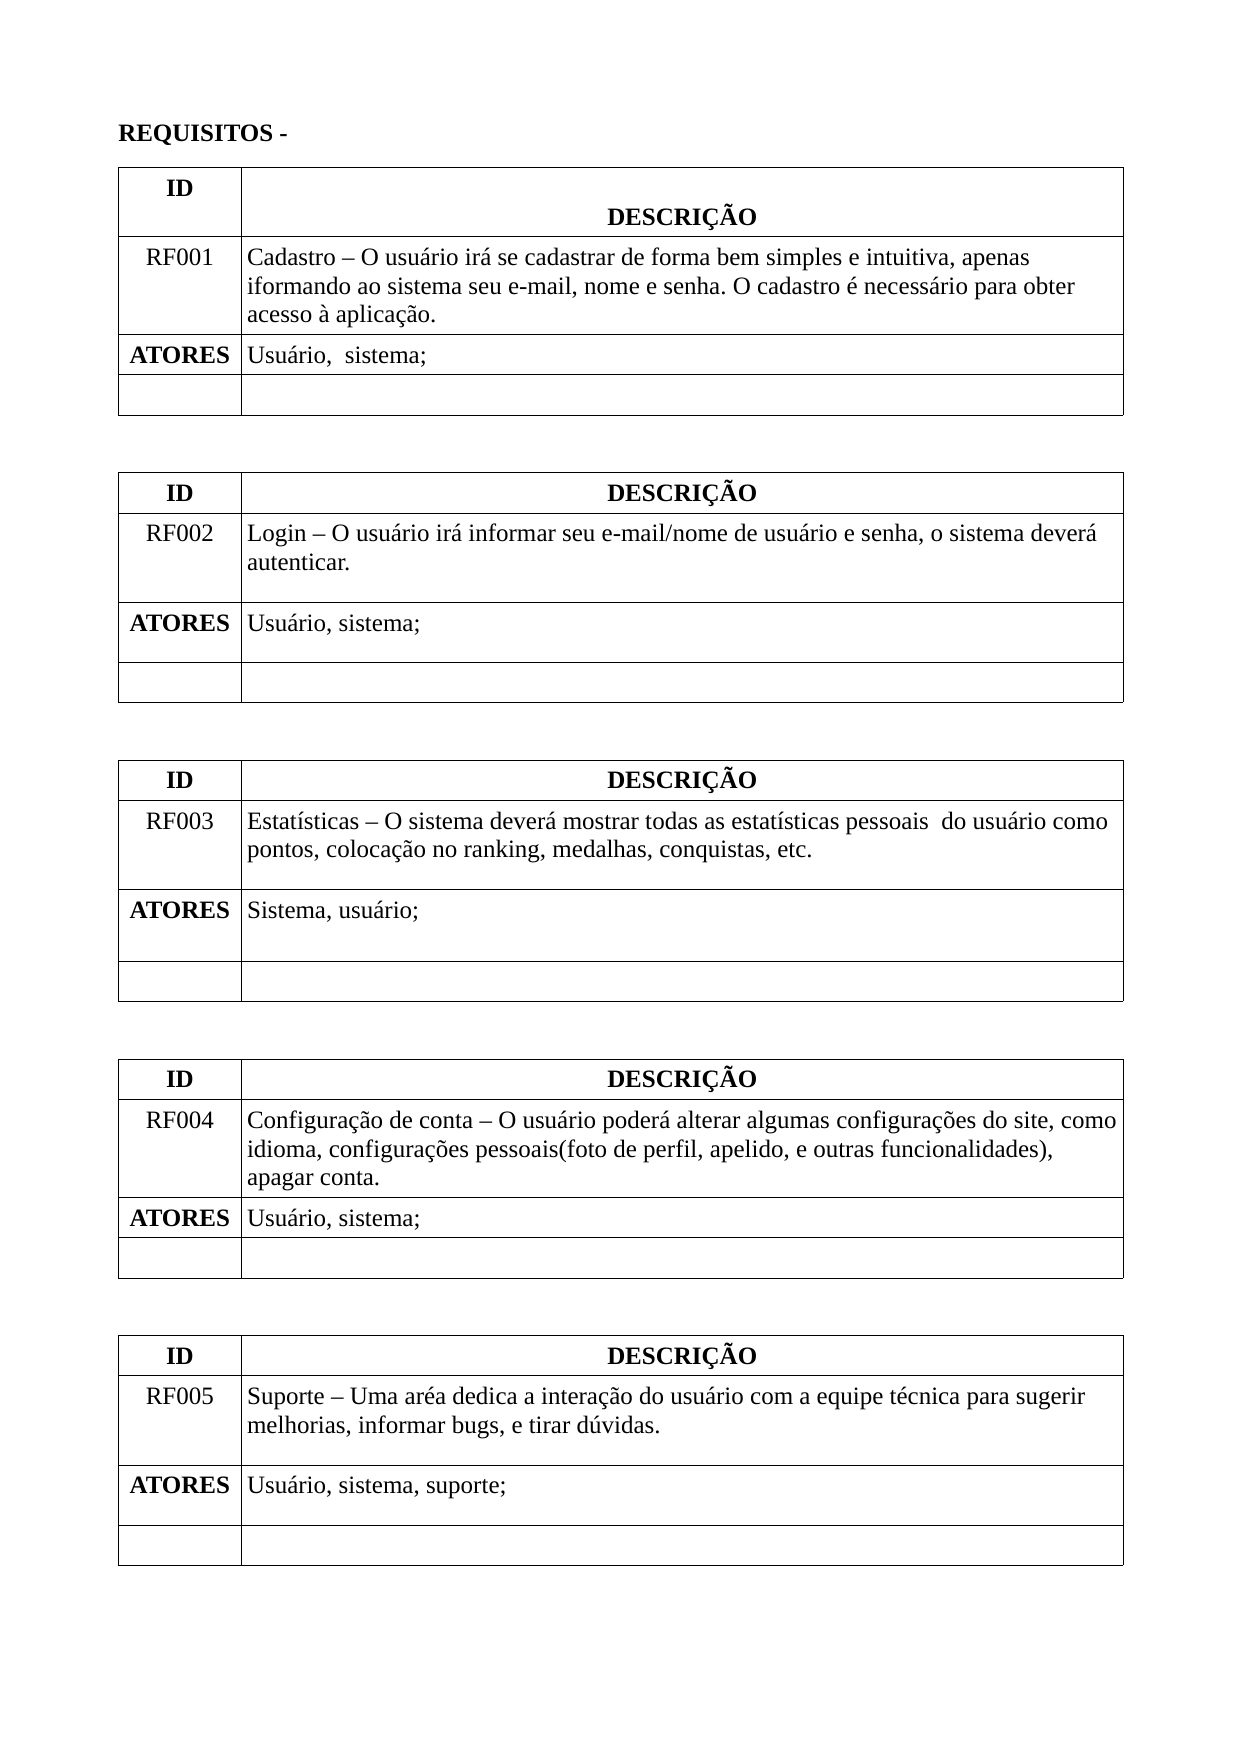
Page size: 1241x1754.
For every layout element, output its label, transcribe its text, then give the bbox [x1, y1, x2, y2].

table_header ID [119, 1060, 241, 1099]
table_cell Login – O usuário irá informar seu e-mail/nome de usuário e senha, o sistema deverá autenticar. [242, 514, 1123, 602]
table_cell [119, 375, 241, 415]
table_cell [242, 962, 1123, 1001]
table_header DESCRIÇÃO [242, 761, 1123, 800]
table_cell ATORES [119, 1198, 241, 1237]
table_cell [242, 1526, 1123, 1565]
table_cell Usuário, sistema; [242, 603, 1123, 662]
table_cell [242, 1238, 1123, 1277]
table_cell RF002 [119, 514, 241, 602]
table_cell ATORES [119, 335, 241, 374]
table_header DESCRIÇÃO [242, 1060, 1123, 1099]
table_cell ATORES [119, 603, 241, 662]
table_cell Usuário, sistema; [242, 1198, 1123, 1237]
table_header DESCRIÇÃO [242, 168, 1123, 236]
table_header DESCRIÇÃO [242, 473, 1123, 513]
table_header ID [119, 473, 241, 513]
table_cell Usuário, sistema; [242, 335, 1123, 374]
table_header ID [119, 168, 241, 236]
table_cell Estatísticas – O sistema deverá mostrar todas as estatísticas pessoais do usuário como pontos, colocação no ranking, medalhas, conquistas, etc. [242, 801, 1123, 889]
table_cell [242, 663, 1123, 702]
table_cell [119, 1526, 241, 1565]
table_header ID [119, 1336, 241, 1375]
table_cell Cadastro – O usuário irá se cadastrar de forma bem simples e intuitiva, apenas iformando ao sistema seu e-mail, nome e senha. O cadastro é necessário para obter acesso à aplicação. [242, 237, 1123, 334]
table_cell ATORES [119, 890, 241, 961]
text REQUISITOS - [118, 118, 1122, 147]
table_header ID [119, 761, 241, 800]
table_cell [242, 375, 1123, 415]
table_cell RF005 [119, 1376, 241, 1465]
table_cell Configuração de conta – O usuário poderá alterar algumas configurações do site, como idioma, configurações pessoais(foto de perfil, apelido, e outras funcionalidades), apagar conta. [242, 1100, 1123, 1197]
table_cell ATORES [119, 1466, 241, 1524]
table_cell RF004 [119, 1100, 241, 1197]
table_cell Usuário, sistema, suporte; [242, 1466, 1123, 1524]
table_cell Suporte – Uma aréa dedica a interação do usuário com a equipe técnica para sugerir melhorias, informar bugs, e tirar dúvidas. [242, 1376, 1123, 1465]
table_cell [119, 962, 241, 1001]
table_header DESCRIÇÃO [242, 1336, 1123, 1375]
table_cell [119, 1238, 241, 1277]
table_cell Sistema, usuário; [242, 890, 1123, 961]
table_cell [119, 663, 241, 702]
table_cell RF003 [119, 801, 241, 889]
table_cell RF001 [119, 237, 241, 334]
